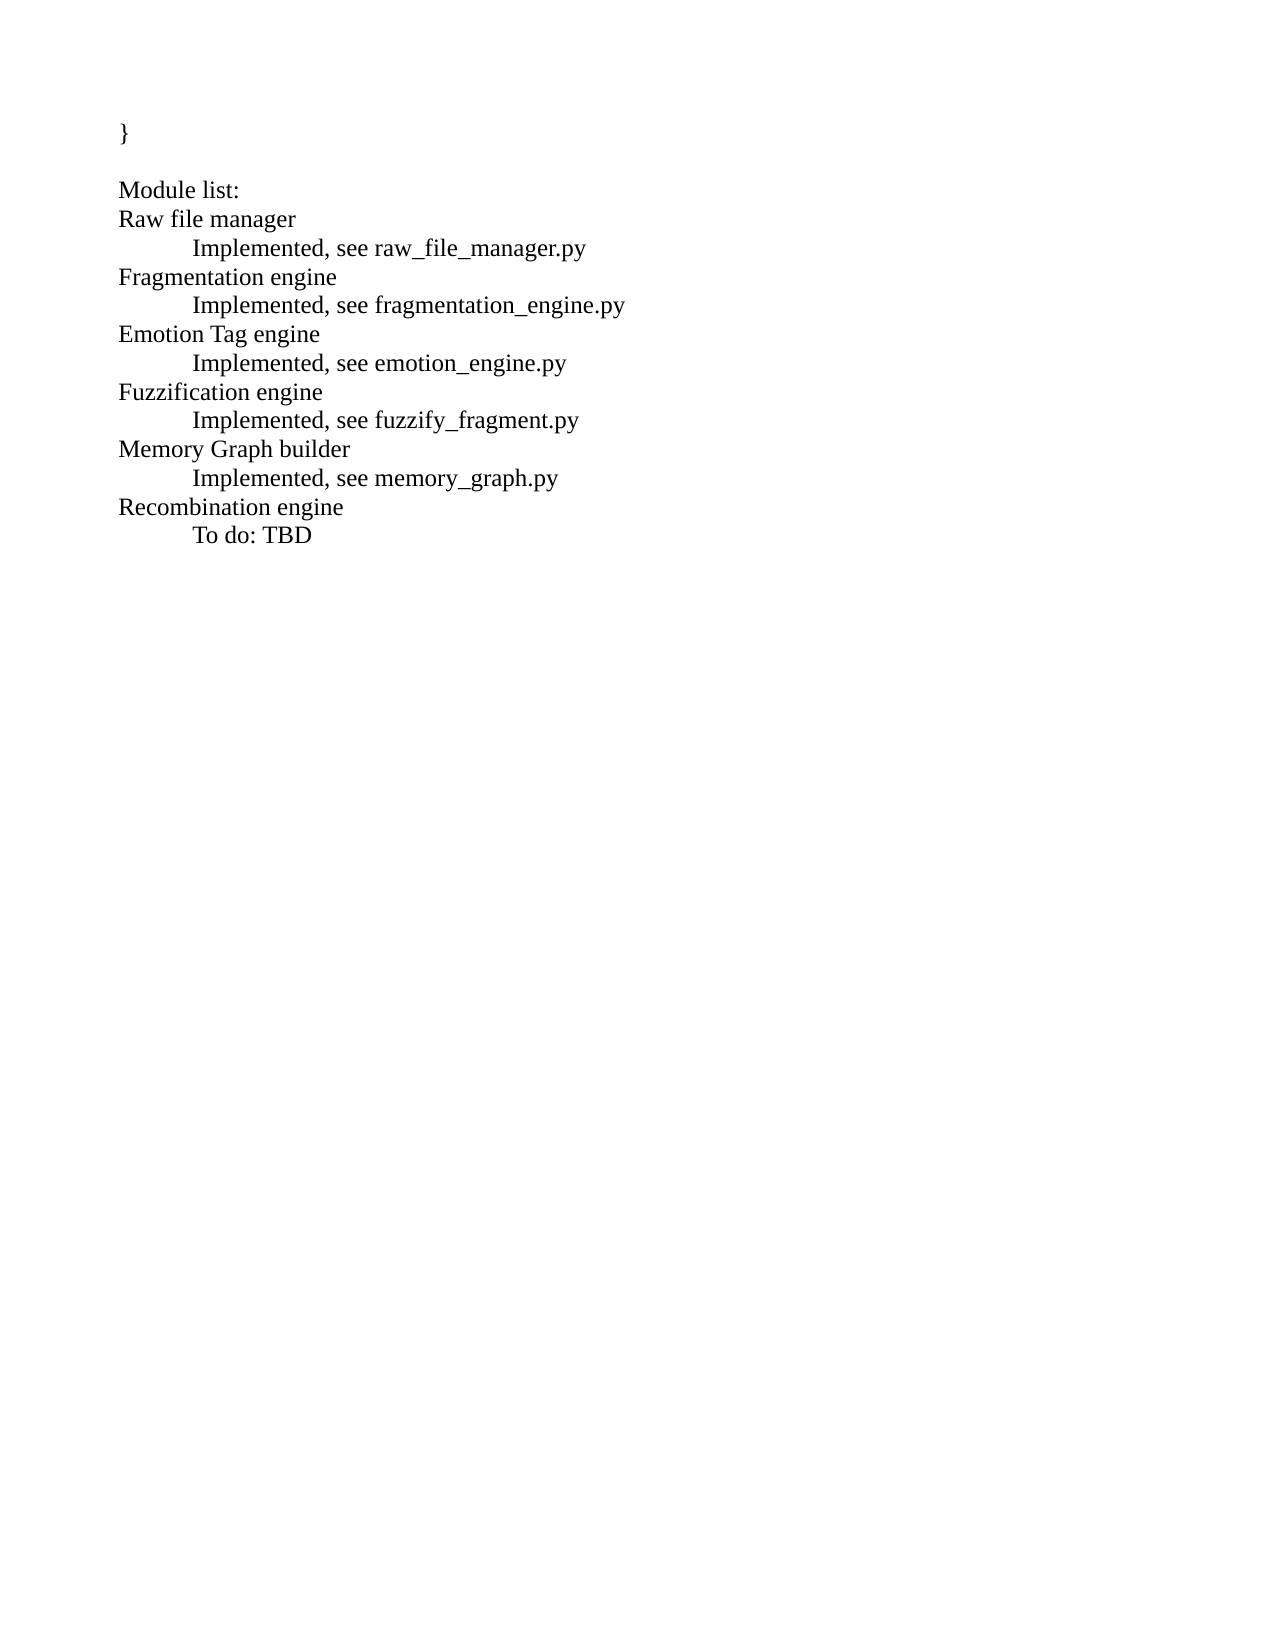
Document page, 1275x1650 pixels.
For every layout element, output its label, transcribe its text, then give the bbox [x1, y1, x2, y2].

text Implemented, see memory_graph.py [118, 463, 1157, 492]
text Implemented, see fuzzify_fragment.py [118, 406, 1157, 434]
text To do: TBD [118, 521, 1157, 549]
text Implemented, see raw_file_manager.py Fragmentation engine Implemented, see fragmentation_engine.py Emotion Tag engine Implemented, see emotion_engine.py [118, 233, 1157, 377]
text } [118, 118, 1157, 147]
text Memory Graph builder [118, 434, 1157, 463]
text Fuzzification engine [118, 377, 1157, 406]
text Recombination engine [118, 492, 1157, 521]
text Module list: Raw file manager [118, 176, 1157, 233]
